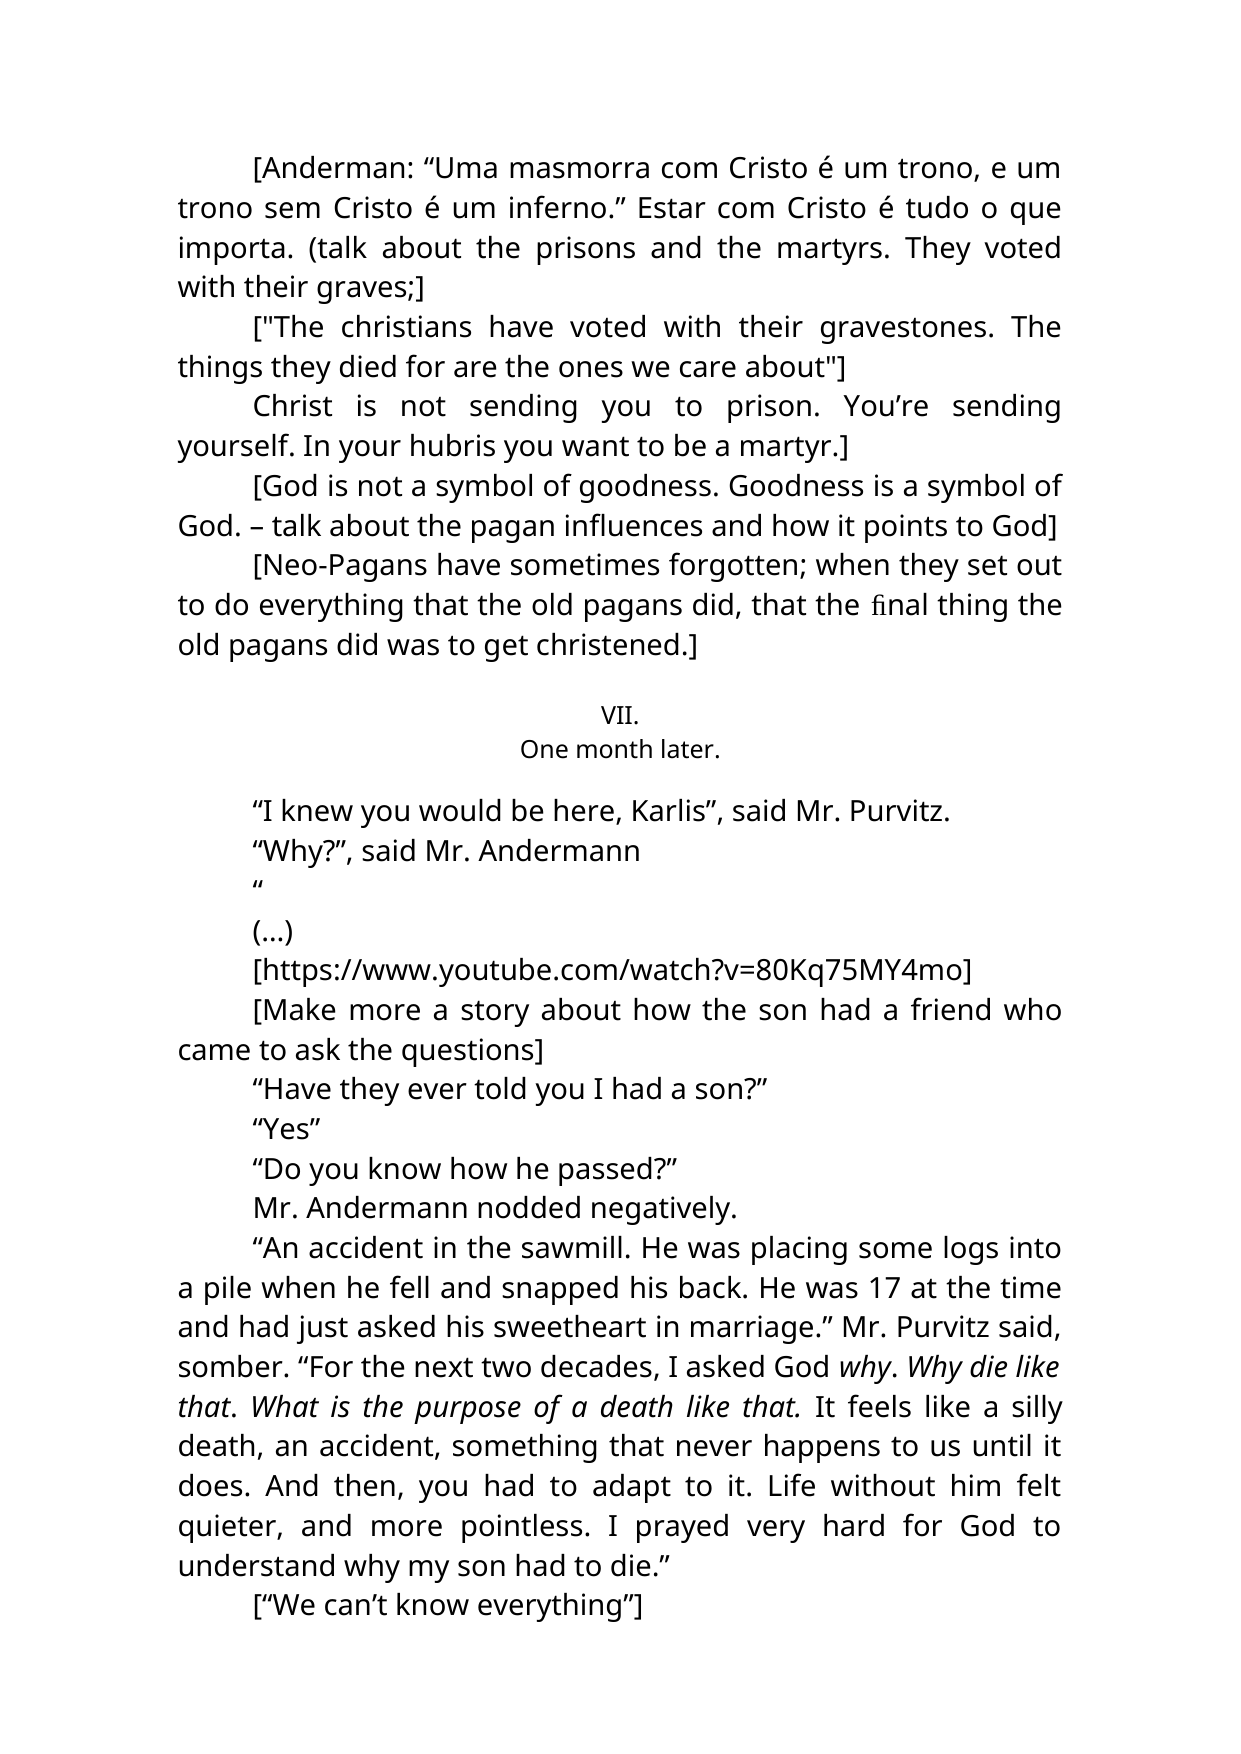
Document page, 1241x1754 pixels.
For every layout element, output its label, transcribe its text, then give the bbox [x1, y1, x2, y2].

text [“We can’t know everything”] [177, 1584, 1063, 1624]
text “ [177, 870, 1063, 910]
text Christ is not sending you to prison. You’re sending yourself. In your hubris you want to be a martyr.] [177, 386, 1063, 465]
text [https://www.youtube.com/watch?v=80Kq75MY4mo] [177, 949, 1063, 989]
text [God is not a symbol of goodness. Goodness is a symbol of God. – talk about the pagan influences and how it points to God] [177, 465, 1063, 544]
text “Why?”, said Mr. Andermann [177, 830, 1063, 870]
text [Anderman: “Uma masmorra com Cristo é um trono, e um trono sem Cristo é um inferno.” Estar com Cristo é tudo o que importa. (talk about the prisons and the martyrs. They voted with their graves;] [177, 148, 1063, 306]
text “Yes” [177, 1108, 1063, 1148]
text ["The christians have voted with their gravestones. The things they died for are the ones we care about"] [177, 306, 1063, 386]
text “Do you know how he passed?” [177, 1148, 1063, 1188]
text “I knew you would be here, Karlis”, said Mr. Purvitz. [177, 791, 1063, 830]
text [Neo-Pagans have sometimes forgotten; when they set out to do everything that the old pagans did, that the ﬁnal thing the old pagans did was to get christened.] [177, 544, 1063, 663]
text [Make more a story about how the son had a friend who came to ask the questions] [177, 989, 1063, 1068]
subtitle VII. One month later. [177, 698, 1063, 766]
text Mr. Andermann nodded negatively. [177, 1188, 1063, 1227]
text (…) [177, 910, 1063, 949]
text “Have they ever told you I had a son?” [177, 1068, 1063, 1108]
text “An accident in the sawmill. He was placing some logs into a pile when he fell and snapped his back. He was 17 at the time and had just asked his sweetheart in marriage.” Mr. Purvitz said, somber. “For the next two decades, I asked God why. Why die like that. What is the purpose of a death like that. It feels like a silly death, an accident, something that never happens to us until it does. And then, you had to adapt to it. Life without him felt quieter, and more pointless. I prayed very hard for God to understand why my son had to die.” [177, 1227, 1063, 1584]
